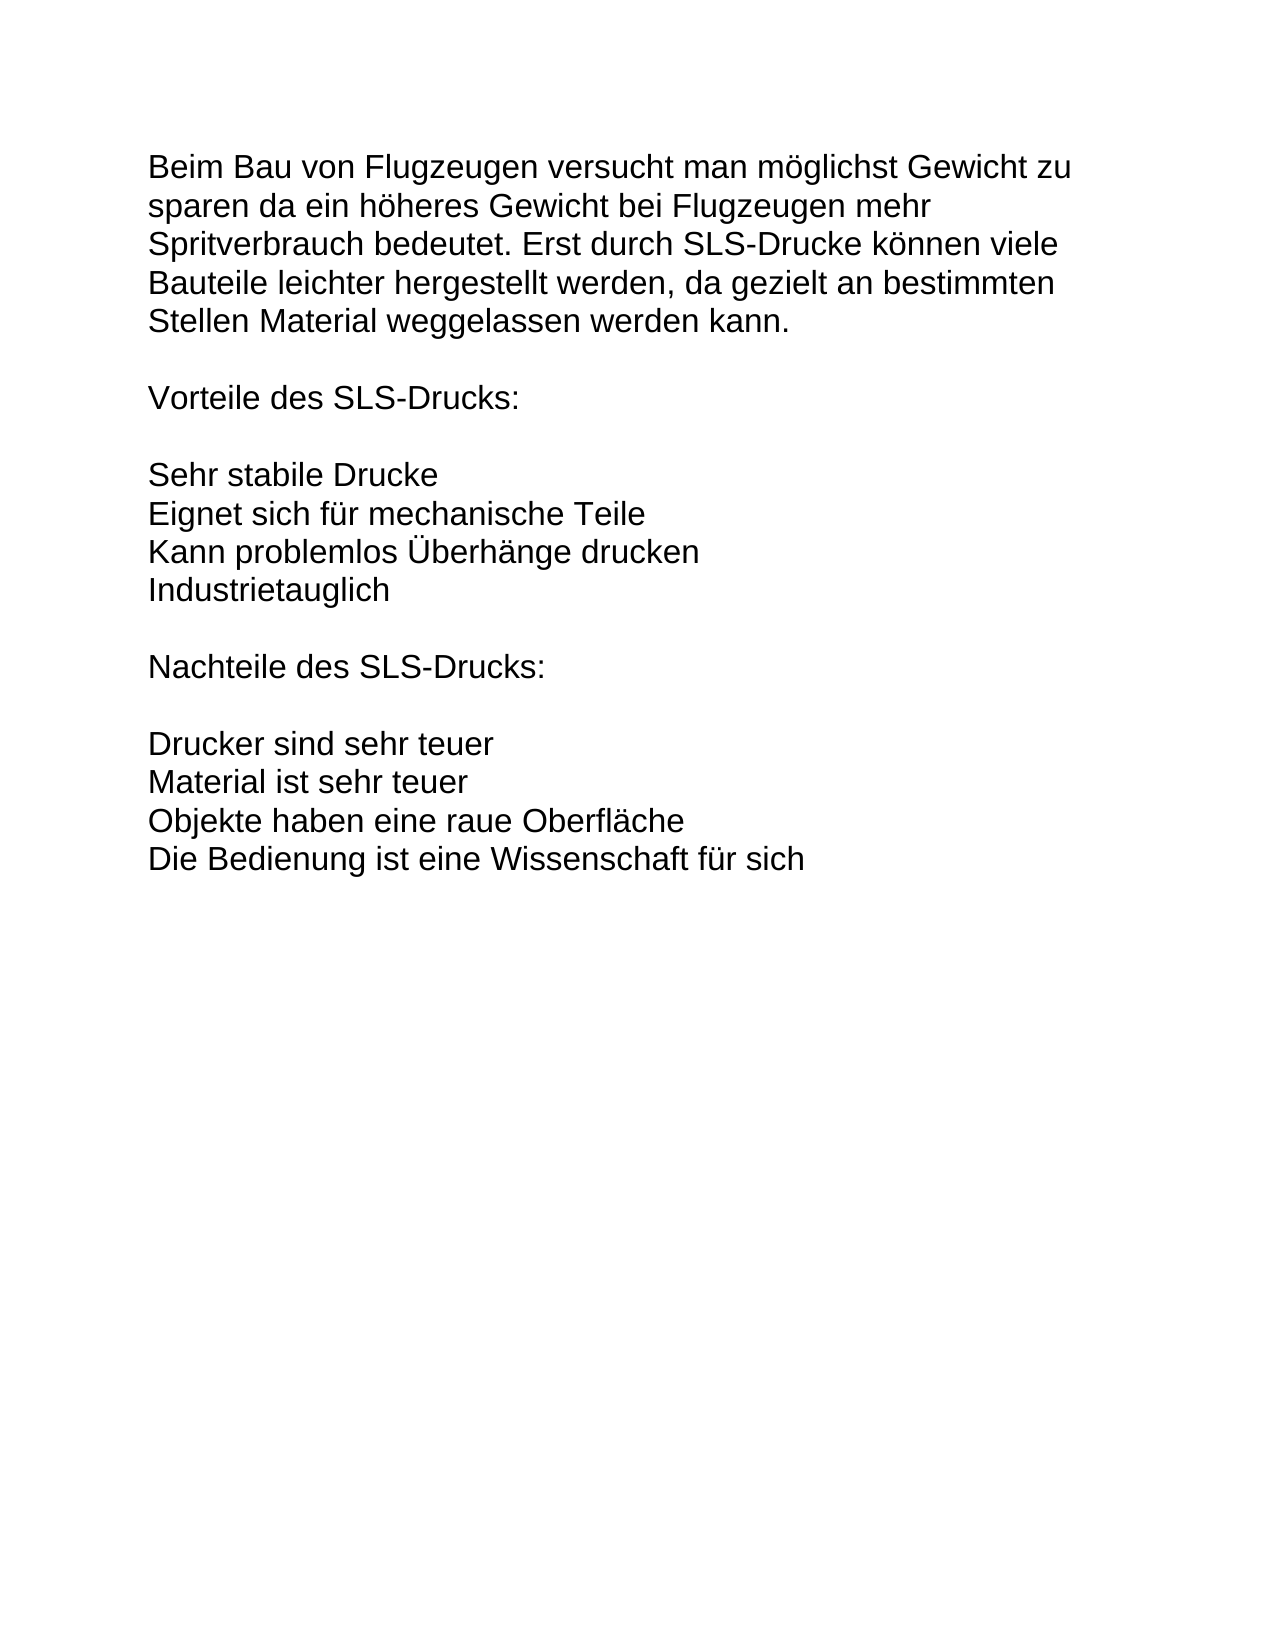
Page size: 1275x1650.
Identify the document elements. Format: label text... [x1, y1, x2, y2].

text Objekte haben eine raue Oberfläche [148, 801, 1127, 839]
text Industrietauglich [148, 570, 1127, 609]
text Eignet sich für mechanische Teile [148, 493, 1127, 532]
text Die Bedienung ist eine Wissenschaft für sich [148, 839, 1127, 878]
text Vorteile des SLS-Drucks: [148, 378, 1127, 417]
text Kann problemlos Überhänge drucken [148, 532, 1127, 570]
text Drucker sind sehr teuer [148, 724, 1127, 763]
text Beim Bau von Flugzeugen versucht man möglichst Gewicht zu sparen da ein höheres Gewicht bei Flugzeugen mehr Spritverbrauch bedeutet. Erst durch SLS-Drucke können viele Bauteile leichter hergestellt werden, da gezielt an bestimmten Stellen Material weggelassen werden kann. [148, 148, 1127, 340]
text Material ist sehr teuer [148, 763, 1127, 801]
text Nachteile des SLS-Drucks: [148, 647, 1127, 686]
text Sehr stabile Drucke [148, 455, 1127, 493]
